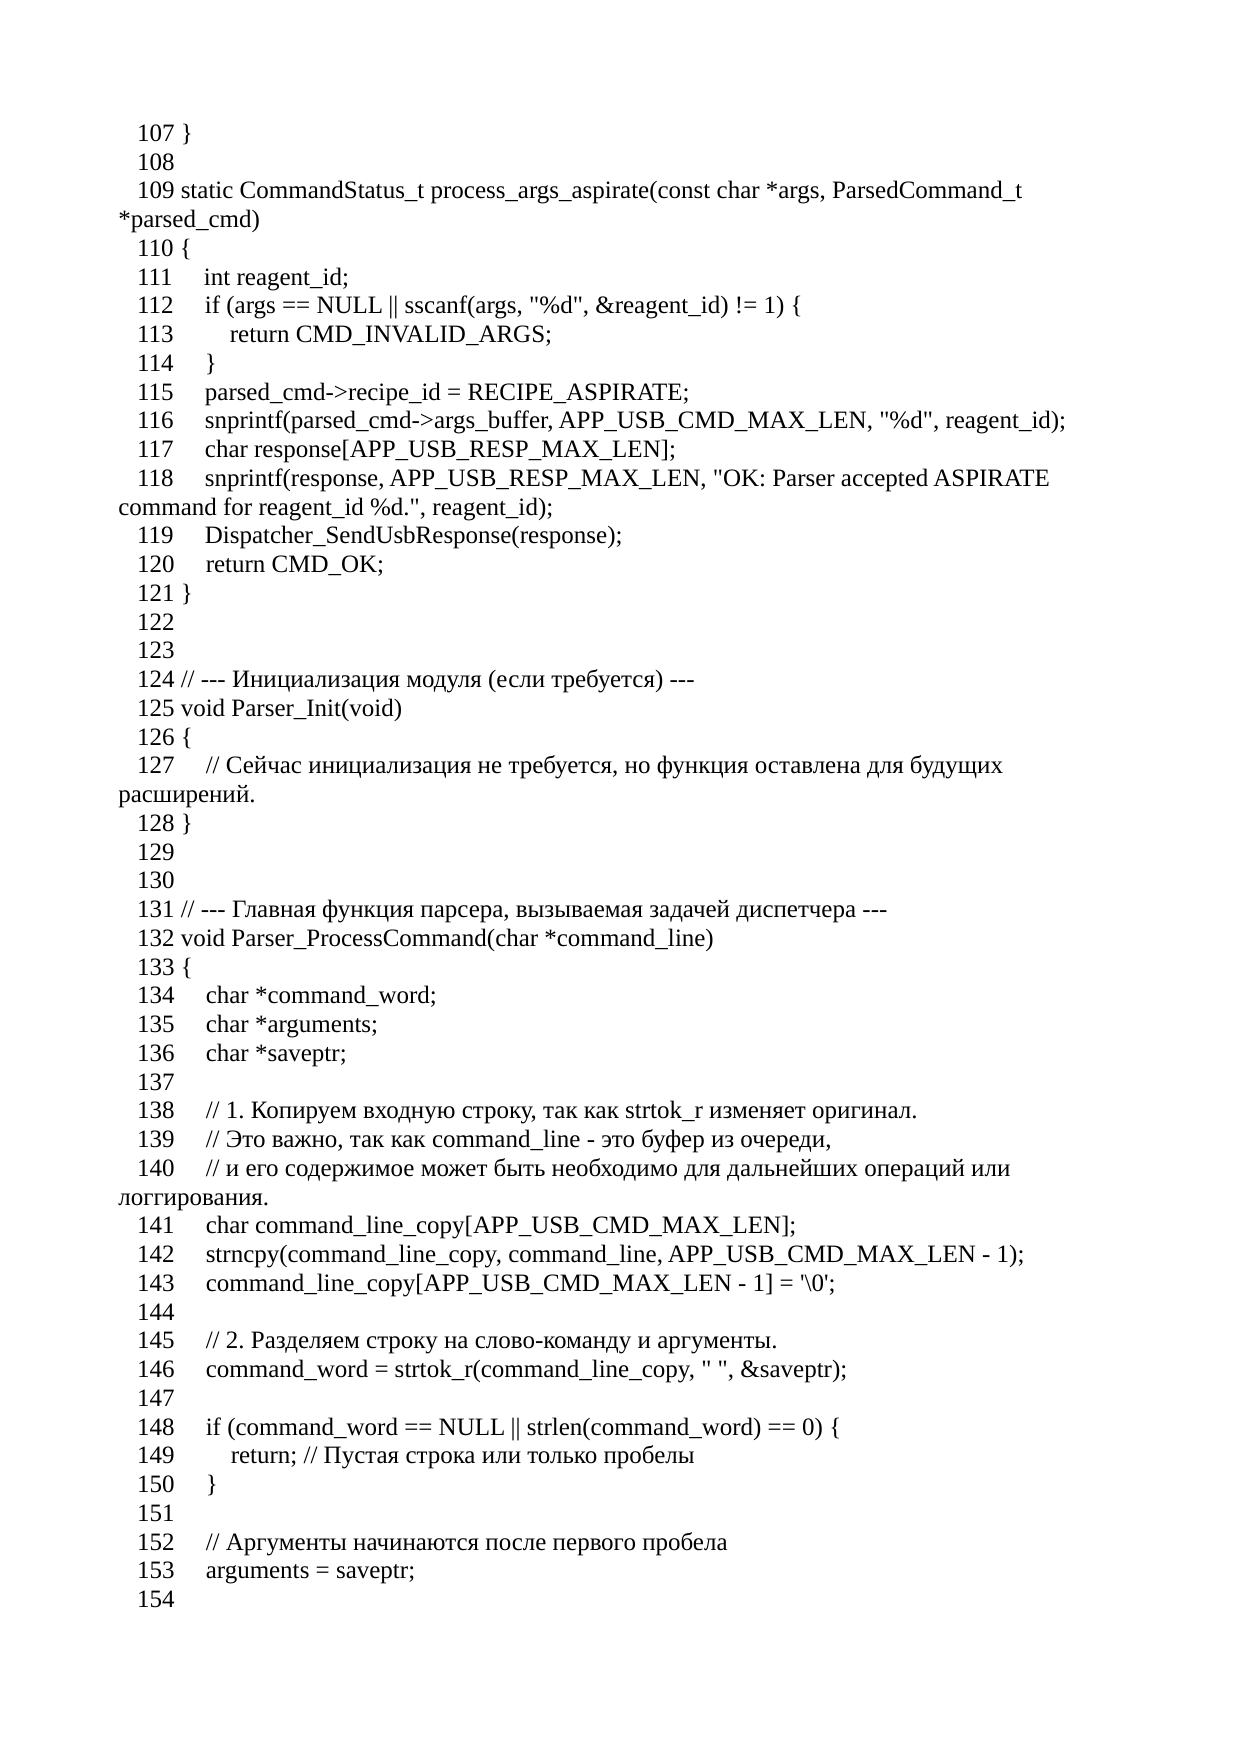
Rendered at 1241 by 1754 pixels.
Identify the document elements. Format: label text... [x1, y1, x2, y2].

text 124 // --- Инициализация модуля (если требуется) --- [118, 664, 1122, 693]
text 137 [118, 1067, 1122, 1096]
text 153 arguments = saveptr; [118, 1556, 1122, 1584]
text 122 [118, 607, 1122, 636]
text 132 void Parser_ProcessCommand(char *command_line) [118, 923, 1122, 952]
text 111 int reagent_id; [118, 262, 1122, 291]
text 152 // Аргументы начинаются после первого пробела [118, 1527, 1122, 1556]
text 131 // --- Главная функция парсера, вызываемая задачей диспетчера --- [118, 894, 1122, 923]
text 134 char *command_word; [118, 981, 1122, 1009]
text 120 return CMD_OK; [118, 549, 1122, 578]
text 121 } [118, 578, 1122, 607]
text 128 } [118, 808, 1122, 837]
text 149 return; // Пустая строка или только пробелы [118, 1441, 1122, 1469]
text 141 char command_line_copy[APP_USB_CMD_MAX_LEN]; [118, 1211, 1122, 1239]
text 113 return CMD_INVALID_ARGS; [118, 319, 1122, 348]
text 135 char *arguments; [118, 1009, 1122, 1038]
text 142 strncpy(command_line_copy, command_line, APP_USB_CMD_MAX_LEN - 1); [118, 1239, 1122, 1268]
text 136 char *saveptr; [118, 1038, 1122, 1067]
text 115 parsed_cmd->recipe_id = RECIPE_ASPIRATE; [118, 377, 1122, 406]
text 133 { [118, 952, 1122, 981]
text 150 } [118, 1469, 1122, 1498]
text 130 [118, 866, 1122, 894]
text 127 // Сейчас инициализация не требуется, но функция оставлена для будущих расширений. [118, 751, 1122, 808]
text 154 [118, 1584, 1122, 1613]
text 143 command_line_copy[APP_USB_CMD_MAX_LEN - 1] = '\0'; [118, 1268, 1122, 1297]
text 146 command_word = strtok_r(command_line_copy, " ", &saveptr); [118, 1354, 1122, 1383]
text 110 { [118, 233, 1122, 262]
text 119 Dispatcher_SendUsbResponse(response); [118, 521, 1122, 549]
text 116 snprintf(parsed_cmd->args_buffer, APP_USB_CMD_MAX_LEN, "%d", reagent_id); [118, 406, 1122, 434]
text 114 } [118, 348, 1122, 377]
text 117 char response[APP_USB_RESP_MAX_LEN]; [118, 434, 1122, 463]
text 144 [118, 1297, 1122, 1326]
text 108 [118, 147, 1122, 176]
text 125 void Parser_Init(void) [118, 693, 1122, 722]
text 148 if (command_word == NULL || strlen(command_word) == 0) { [118, 1412, 1122, 1441]
text 129 [118, 837, 1122, 866]
text 138 // 1. Копируем входную строку, так как strtok_r изменяет оригинал. [118, 1096, 1122, 1124]
text 109 static CommandStatus_t process_args_aspirate(const char *args, ParsedCommand_t *parsed_cmd) [118, 176, 1122, 233]
text 107 } [118, 118, 1122, 147]
text 147 [118, 1383, 1122, 1412]
text 140 // и его содержимое может быть необходимо для дальнейших операций или логгирования. [118, 1153, 1122, 1211]
text 112 if (args == NULL || sscanf(args, "%d", &reagent_id) != 1) { [118, 291, 1122, 319]
text 145 // 2. Разделяем строку на слово-команду и аргументы. [118, 1326, 1122, 1354]
text 123 [118, 636, 1122, 664]
text 139 // Это важно, так как command_line - это буфер из очереди, [118, 1124, 1122, 1153]
text 126 { [118, 722, 1122, 751]
text 118 snprintf(response, APP_USB_RESP_MAX_LEN, "OK: Parser accepted ASPIRATE command for reagent_id %d.", reagent_id); [118, 463, 1122, 521]
text 151 [118, 1498, 1122, 1527]
